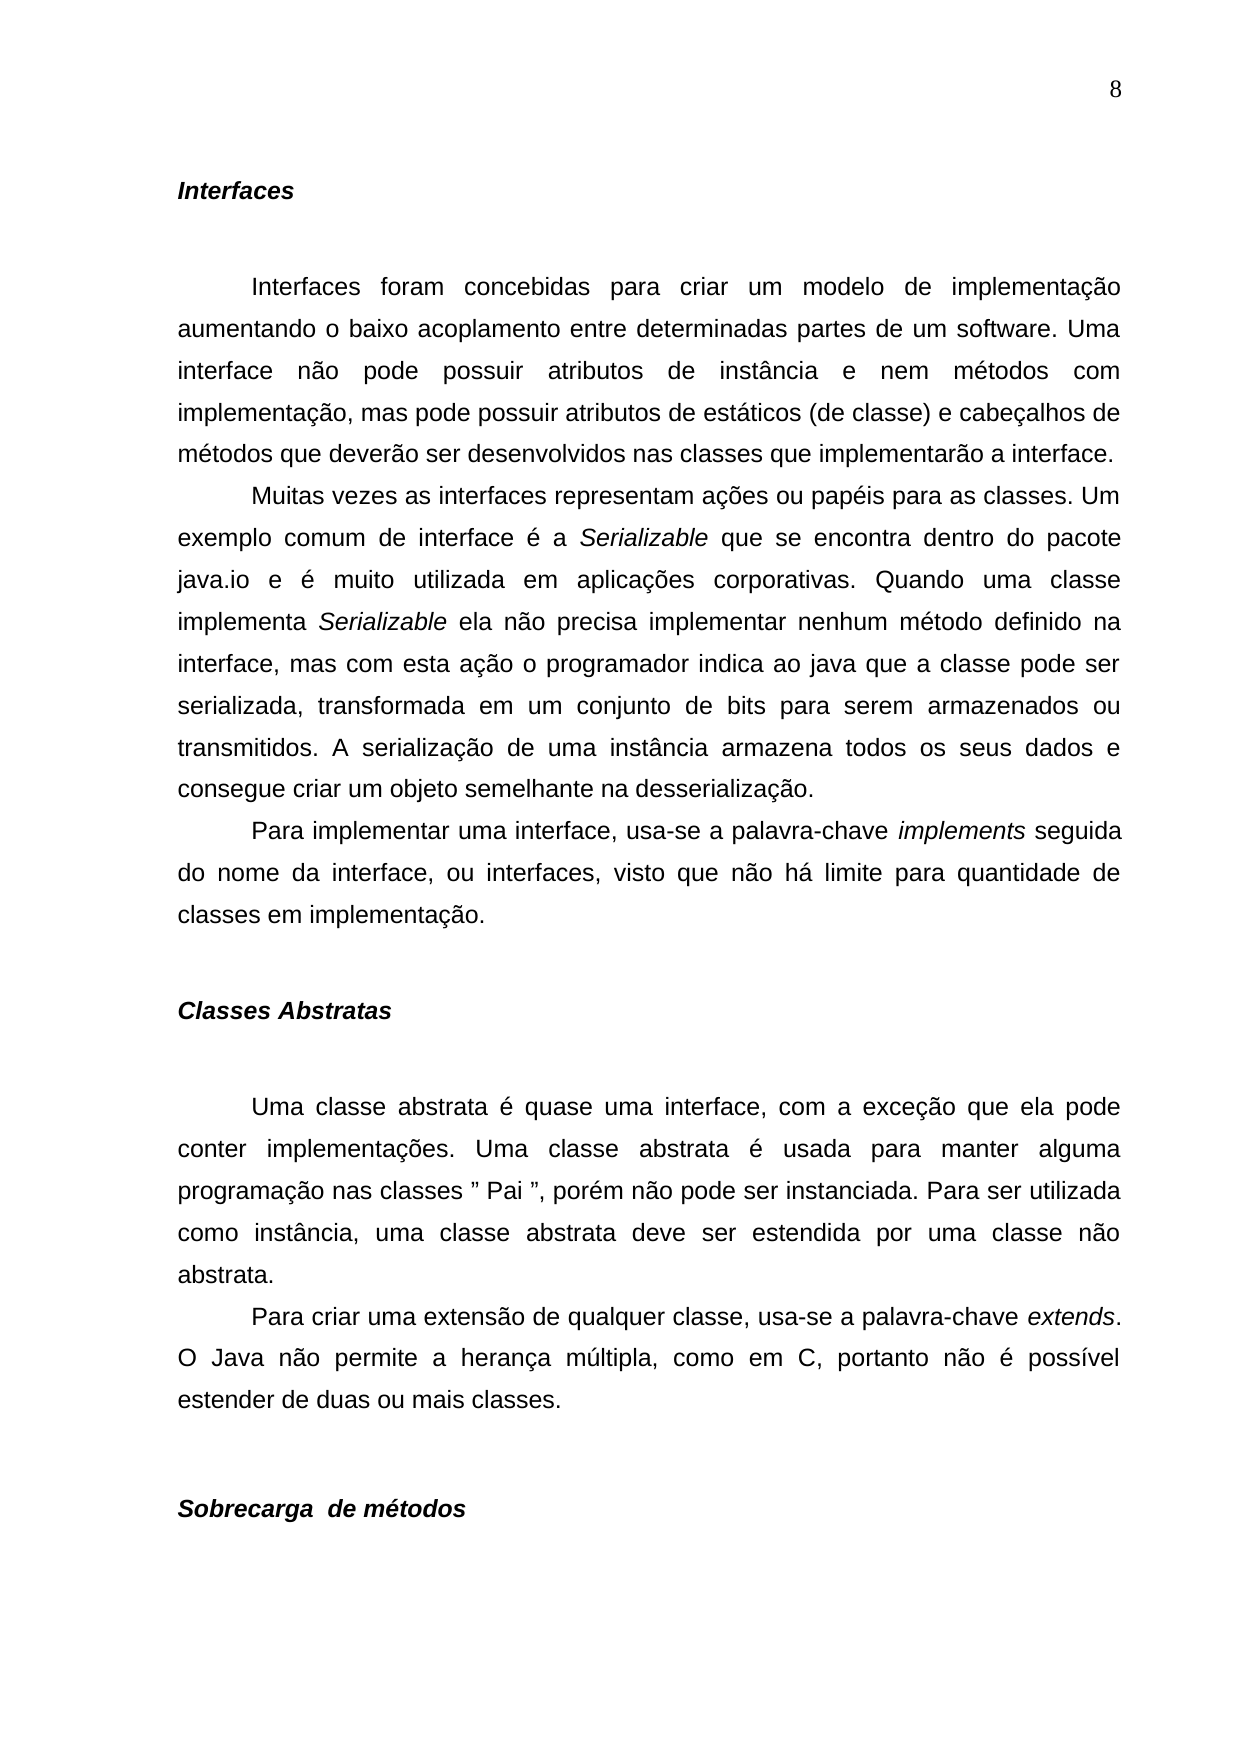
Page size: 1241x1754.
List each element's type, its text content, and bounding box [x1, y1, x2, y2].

subtitle Sobrecarga de métodos [177, 1494, 1122, 1522]
subtitle Interfaces [177, 177, 1122, 205]
subtitle Classes Abstratas [177, 997, 1122, 1025]
text Para implementar uma interface, usa-se a palavra-chave implements seguida do nome da interface, ou interfaces, visto que não há limite para quantidade de classes em implementação. [177, 817, 1122, 929]
text Interfaces foram concebidas para criar um modelo de implementação aumentando o baixo acoplamento entre determinadas partes de um software. Uma interface não pode possuir atributos de instância e nem métodos com implementação, mas pode possuir atributos de estáticos (de classe) e cabeçalhos de métodos que deverão ser desenvolvidos nas classes que implementarão a interface. [177, 273, 1122, 468]
text Para criar uma extensão de qualquer classe, usa-se a palavra-chave extends. O Java não permite a herança múltipla, como em C, portanto não é possível estender de duas ou mais classes. [177, 1302, 1122, 1414]
text Muitas vezes as interfaces representam ações ou papéis para as classes. Um exemplo comum de interface é a Serializable que se encontra dentro do pacote java.io e é muito utilizada em aplicações corporativas. Quando uma classe implementa Serializable ela não precisa implementar nenhum método definido na interface, mas com esta ação o programador indica ao java que a classe pode ser serializada, transformada em um conjunto de bits para serem armazenados ou transmitidos. A serialização de uma instância armazena todos os seus dados e consegue criar um objeto semelhante na desserialização. [177, 482, 1122, 803]
text Uma classe abstrata é quase uma interface, com a exceção que ela pode conter implementações. Uma classe abstrata é usada para manter alguma programação nas classes ” Pai ”, porém não pode ser instanciada. Para ser utilizada como instância, uma classe abstrata deve ser estendida por uma classe não abstrata. [177, 1093, 1122, 1288]
